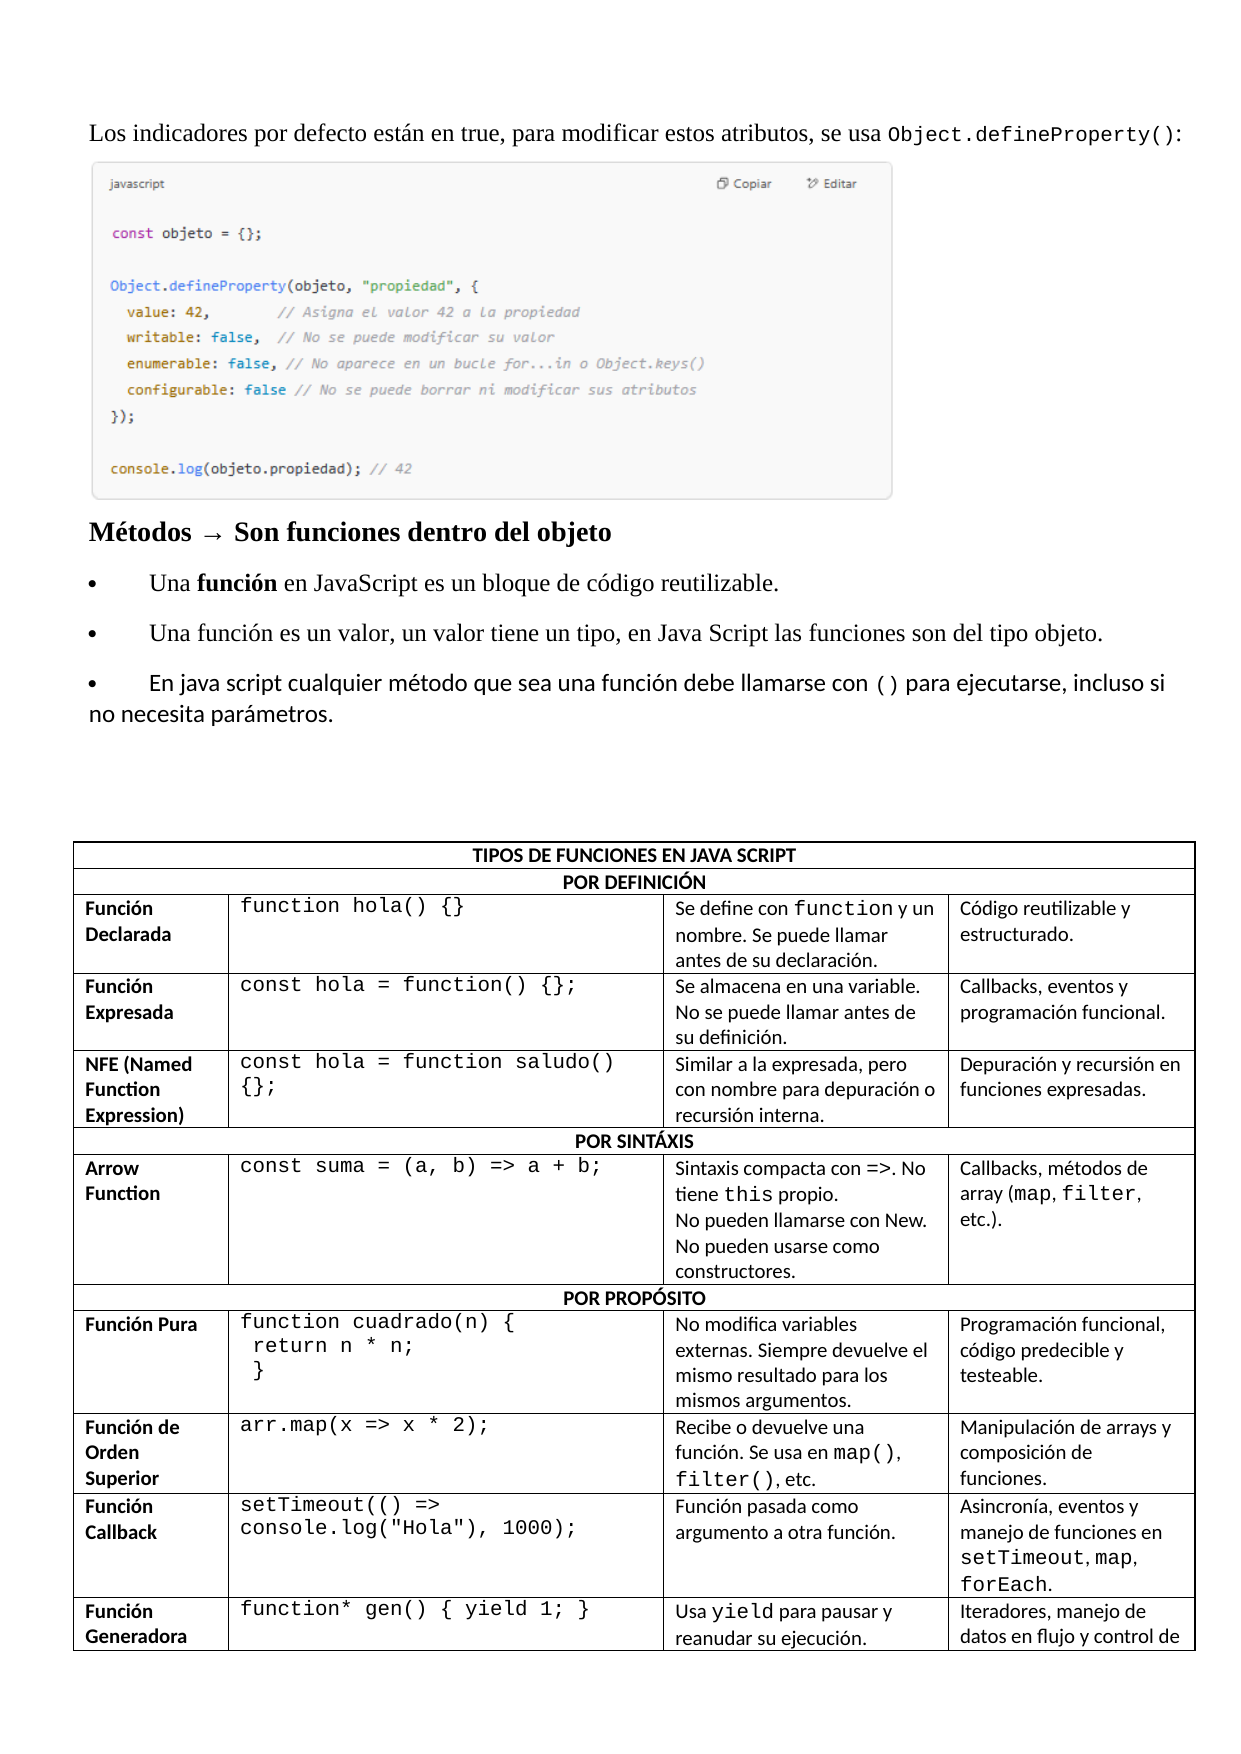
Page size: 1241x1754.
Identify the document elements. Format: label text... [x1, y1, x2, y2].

table_cell Sintaxis compacta con =>. No tiene this propio. No pueden llamarse con New. No pueden usarse como constructores. [664, 1155, 948, 1284]
table_cell Se define con function y un nombre. Se puede llamar antes de su declaración. [664, 895, 948, 973]
table_cell POR SINTÁXIS [74, 1128, 1194, 1154]
table_cell Manipulación de arrays y composición de funciones. [949, 1414, 1194, 1492]
text Los indicadores por defecto están en true, para modificar estos atributos, se usa Object.defineProperty(): [89, 118, 1196, 148]
table_cell No modifica variables externas. Siempre devuelve el mismo resultado para los mismos argumentos. [664, 1311, 948, 1413]
table_cell POR PROPÓSITO [74, 1285, 1194, 1310]
table_cell arr.map(x => x * 2); [229, 1414, 663, 1492]
table_cell Función Generadora [74, 1598, 228, 1650]
table_cell NFE (Named Function Expression) [74, 1051, 228, 1127]
table_cell Se almacena en una variable. No se puede llamar antes de su definición. [664, 974, 948, 1050]
table_cell Callbacks, eventos y programación funcional. [949, 974, 1194, 1050]
table_cell function* gen() { yield 1; } [229, 1598, 663, 1650]
table_cell Iteradores, manejo de datos en flujo y control de [949, 1598, 1194, 1650]
table_cell Usa yield para pausar y reanudar su ejecución. [664, 1598, 948, 1650]
list Una función en JavaScript es un bloque de código reutilizable. [89, 568, 1196, 597]
table_cell Función de Orden Superior [74, 1414, 228, 1492]
table_cell Arrow Function [74, 1155, 228, 1284]
table_cell const suma = (a, b) => a + b; [229, 1155, 663, 1284]
table_cell Función Expresada [74, 974, 228, 1050]
table_cell const hola = function saludo() {}; [229, 1051, 663, 1127]
list Una función es un valor, un valor tiene un tipo, en Java Script las funciones son del tipo objeto. [89, 618, 1196, 646]
table_cell setTimeout(() => console.log("Hola"), 1000); [229, 1494, 663, 1597]
table_cell Programación funcional, código predecible y testeable. [949, 1311, 1194, 1413]
table_cell Recibe o devuelve una función. Se usa en map(), filter(), etc. [664, 1414, 948, 1492]
table_cell POR DEFINICIÓN [74, 869, 1194, 894]
subtitle Métodos → Son funciones dentro del objeto [89, 515, 1196, 547]
table_cell Similar a la expresada, pero con nombre para depuración o recursión interna. [664, 1051, 948, 1127]
table_cell Callbacks, métodos de array (map, filter, etc.). [949, 1155, 1194, 1284]
table_cell function hola() {} [229, 895, 663, 973]
table_cell Depuración y recursión en funciones expresadas. [949, 1051, 1194, 1127]
list En java script cualquier método que sea una función debe llamarse con () para ejecutarse, incluso si no necesita parámetros. [89, 667, 1196, 728]
table_cell Asincronía, eventos y manejo de funciones en setTimeout, map, forEach. [949, 1494, 1194, 1597]
table_cell Función Pura [74, 1311, 228, 1413]
table_cell Función pasada como argumento a otra función. [664, 1494, 948, 1597]
table_header TIPOS DE FUNCIONES EN JAVA SCRIPT [74, 843, 1194, 868]
table_cell Código reutilizable y estructurado. [949, 895, 1194, 973]
table_cell Función Declarada [74, 895, 228, 973]
table_cell function cuadrado(n) { return n * n; } [229, 1311, 663, 1413]
table_cell const hola = function() {}; [229, 974, 663, 1050]
table_cell Función Callback [74, 1494, 228, 1597]
